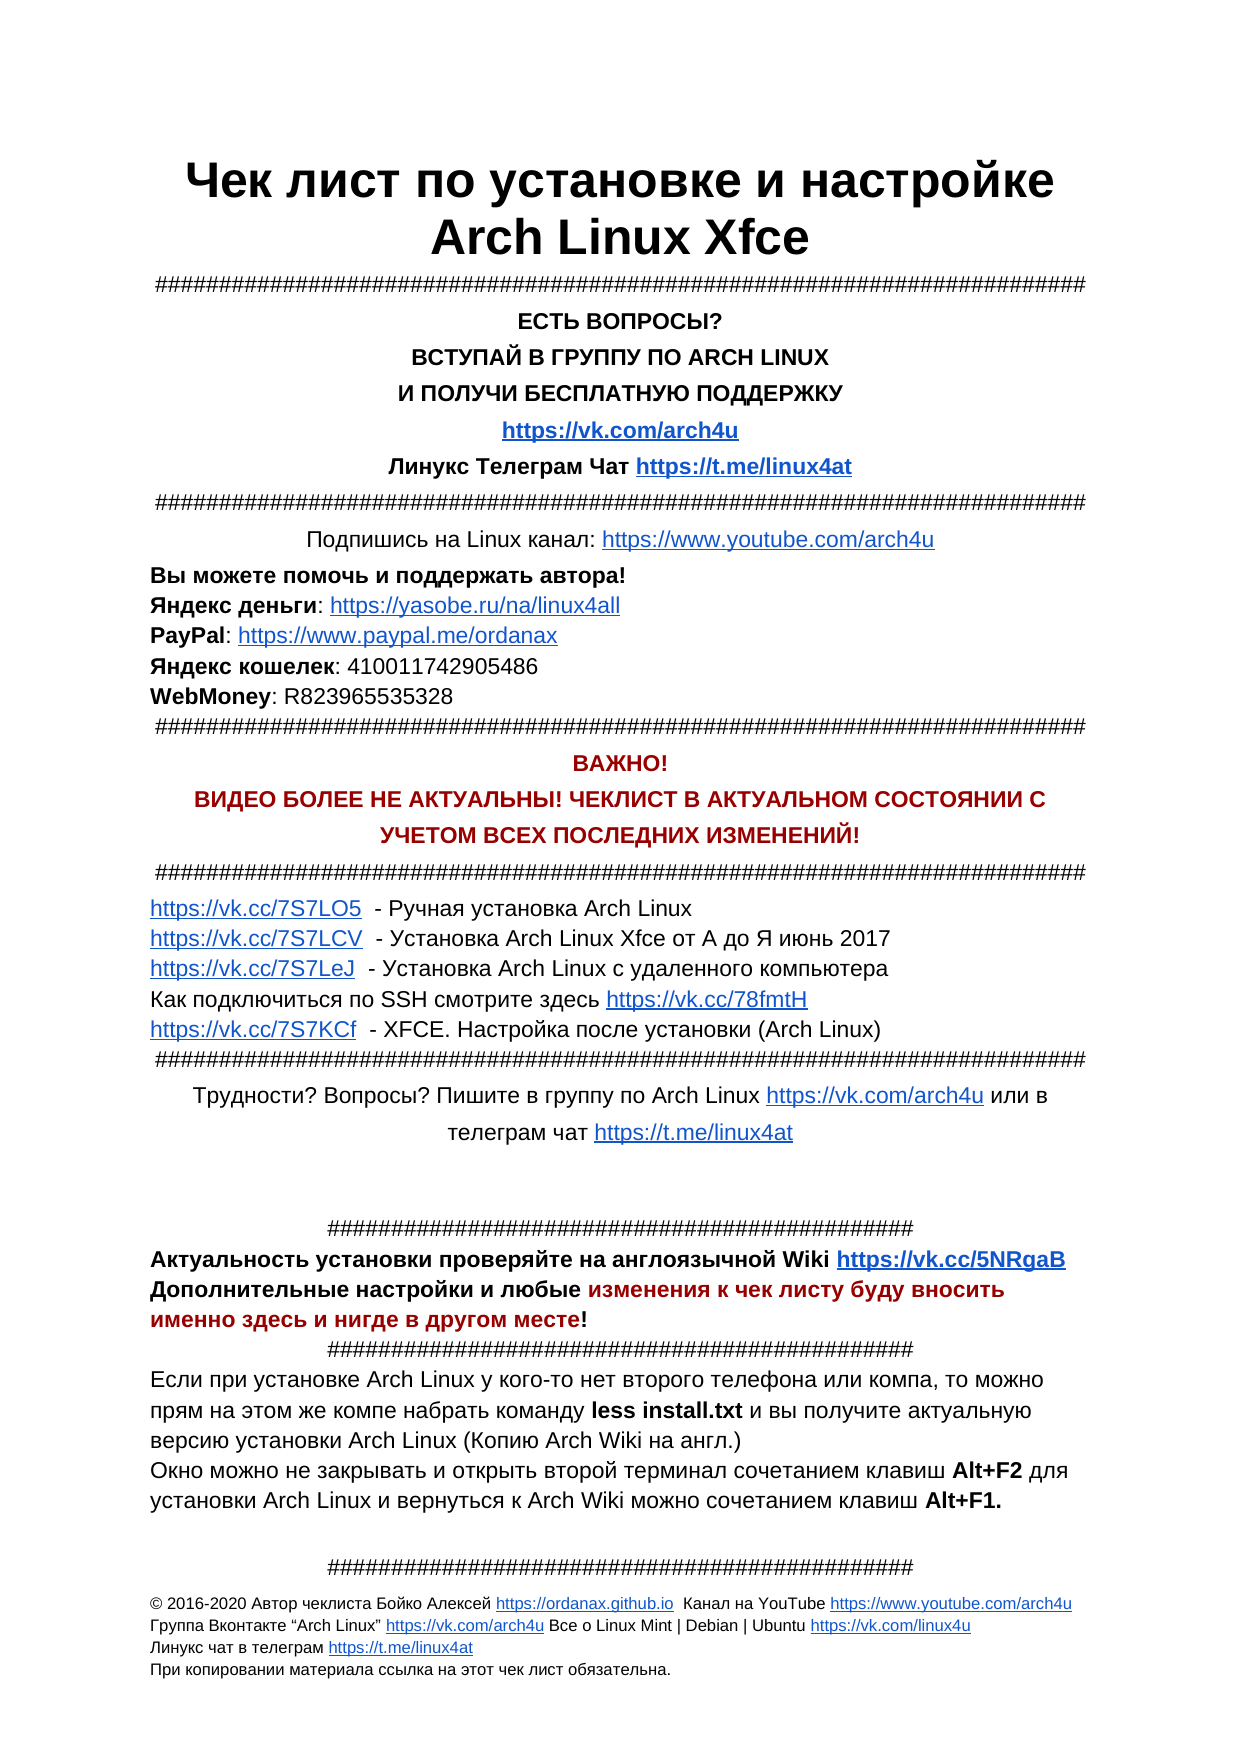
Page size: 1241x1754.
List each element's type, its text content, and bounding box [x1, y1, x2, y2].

text https://vk.com/arch4u [150, 417, 1090, 443]
text https://vk.cc/7S7LO5 - Ручная установка Arch Linux [150, 895, 1090, 921]
text Актуальность установки проверяйте на англоязычной Wiki https://vk.cc/5NRgaB [150, 1246, 1090, 1272]
text ############################################## [150, 1215, 1090, 1242]
text WebMoney: R823965535328 [150, 683, 1090, 709]
text ############################################## [150, 1554, 1090, 1580]
text ВИДЕО БОЛЕЕ НЕ АКТУАЛЬНЫ! ЧЕКЛИСТ В АКТУАЛЬНОМ СОСТОЯНИИ С УЧЕТОМ ВСЕХ ПОСЛЕДНИХ ИЗМЕНЕНИЙ! [150, 786, 1090, 848]
text https://vk.cc/7S7LCV - Установка Arch Linux Xfce от А до Я июнь 2017 [150, 925, 1090, 951]
text ВСТУПАЙ В ГРУППУ ПО ARCH LINUX [150, 344, 1090, 370]
text Окно можно не закрывать и открыть второй терминал сочетанием клавиш Alt+F2 для установки Arch Linux и вернуться к Arch Wiki можно сочетанием клавиш Alt+F1. [150, 1457, 1090, 1514]
text https://vk.cc/7S7KCf - XFCE. Настройка после установки (Arch Linux) [150, 1016, 1090, 1042]
text Яндекс кошелек: 410011742905486 [150, 653, 1090, 679]
text И ПОЛУЧИ БЕСПЛАТНУЮ ПОДДЕРЖКУ [150, 380, 1090, 407]
text Вы можете помочь и поддержать автора! [150, 562, 1090, 588]
text #########################################################################ЕСТЬ ВОПРОСЫ? [150, 271, 1090, 334]
text Линукс Телеграм Чат https://t.me/linux4at [150, 453, 1090, 479]
text #########################################################################Трудности? Вопросы? Пишите в группу по Arch Linux https://vk.com/arch4u или в телеграм чат https://t.me/linux4at [150, 1046, 1090, 1145]
text Как подключиться по SSH смотрите здесь https://vk.cc/78fmtH [150, 986, 1090, 1012]
text PayPal: https://www.paypal.me/ordanax [150, 622, 1090, 649]
text ВАЖНО! [150, 749, 1090, 776]
text ######################################################################### [150, 858, 1090, 885]
text Яндекс деньги: https://yasobe.ru/na/linux4all [150, 592, 1090, 619]
text #########################################################################Подпишись на Linux канал: https://www.youtube.com/arch4u [150, 489, 1090, 552]
title Чек лист по установке и настройке Arch Linux Xfce [150, 150, 1090, 265]
text Дополнительные настройки и любые изменения к чек листу буду вносить именно здесь и нигде в другом месте! [150, 1276, 1090, 1332]
text ######################################################################### [150, 713, 1090, 739]
text Если при установке Arch Linux у кого-то нет второго телефона или компа, то можно прям на этом же компе набрать команду less install.txt и вы получите актуальную версию установки Arch Linux (Копию Arch Wiki на англ.) [150, 1366, 1090, 1453]
text https://vk.cc/7S7LeJ - Установка Arch Linux с удаленного компьютера [150, 955, 1090, 982]
text ############################################## [150, 1336, 1090, 1363]
